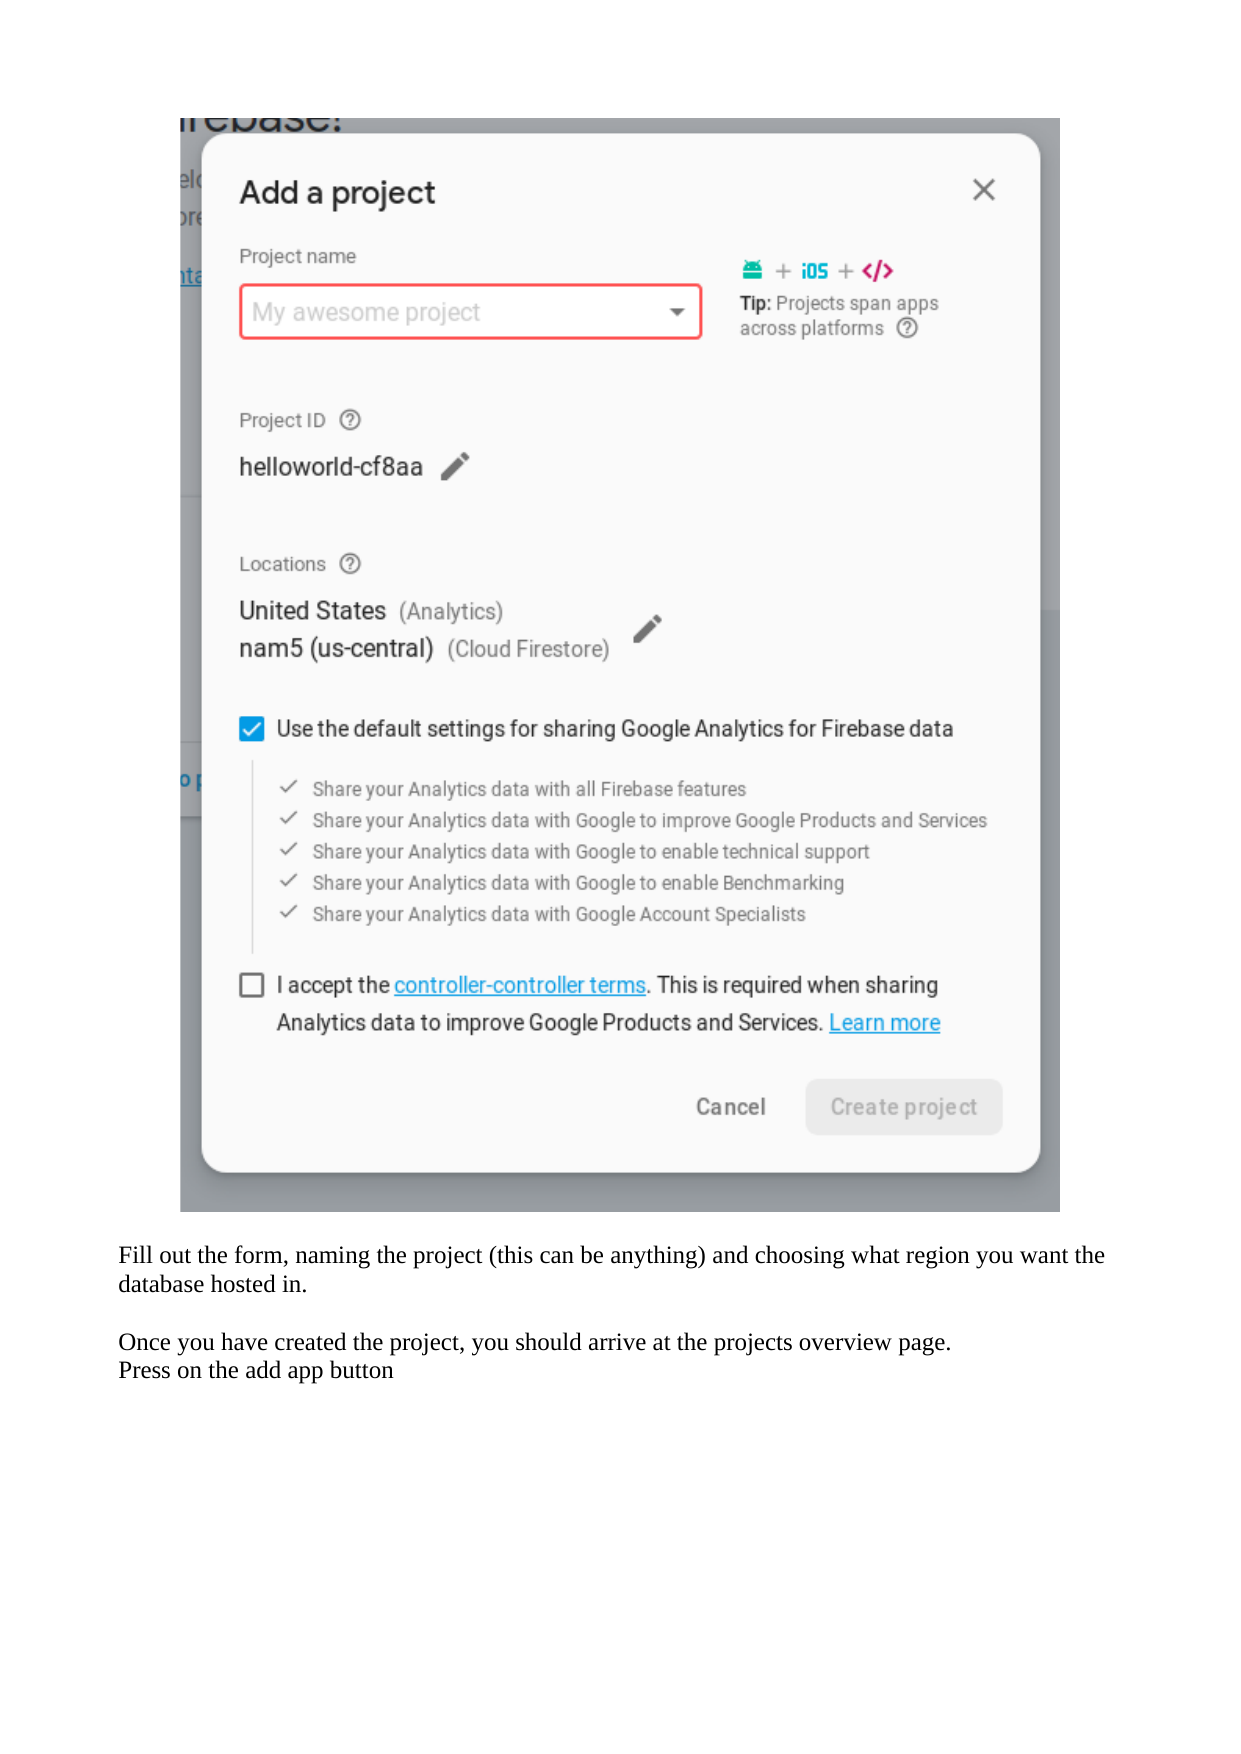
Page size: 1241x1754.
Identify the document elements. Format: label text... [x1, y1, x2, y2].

picture [180, 118, 1060, 1212]
text Press on the add app button [118, 1356, 1122, 1384]
text Once you have created the project, you should arrive at the projects overview page. [118, 1327, 1122, 1356]
text Fill out the form, naming the project (this can be anything) and choosing what region you want the database hosted in. [118, 1241, 1122, 1298]
